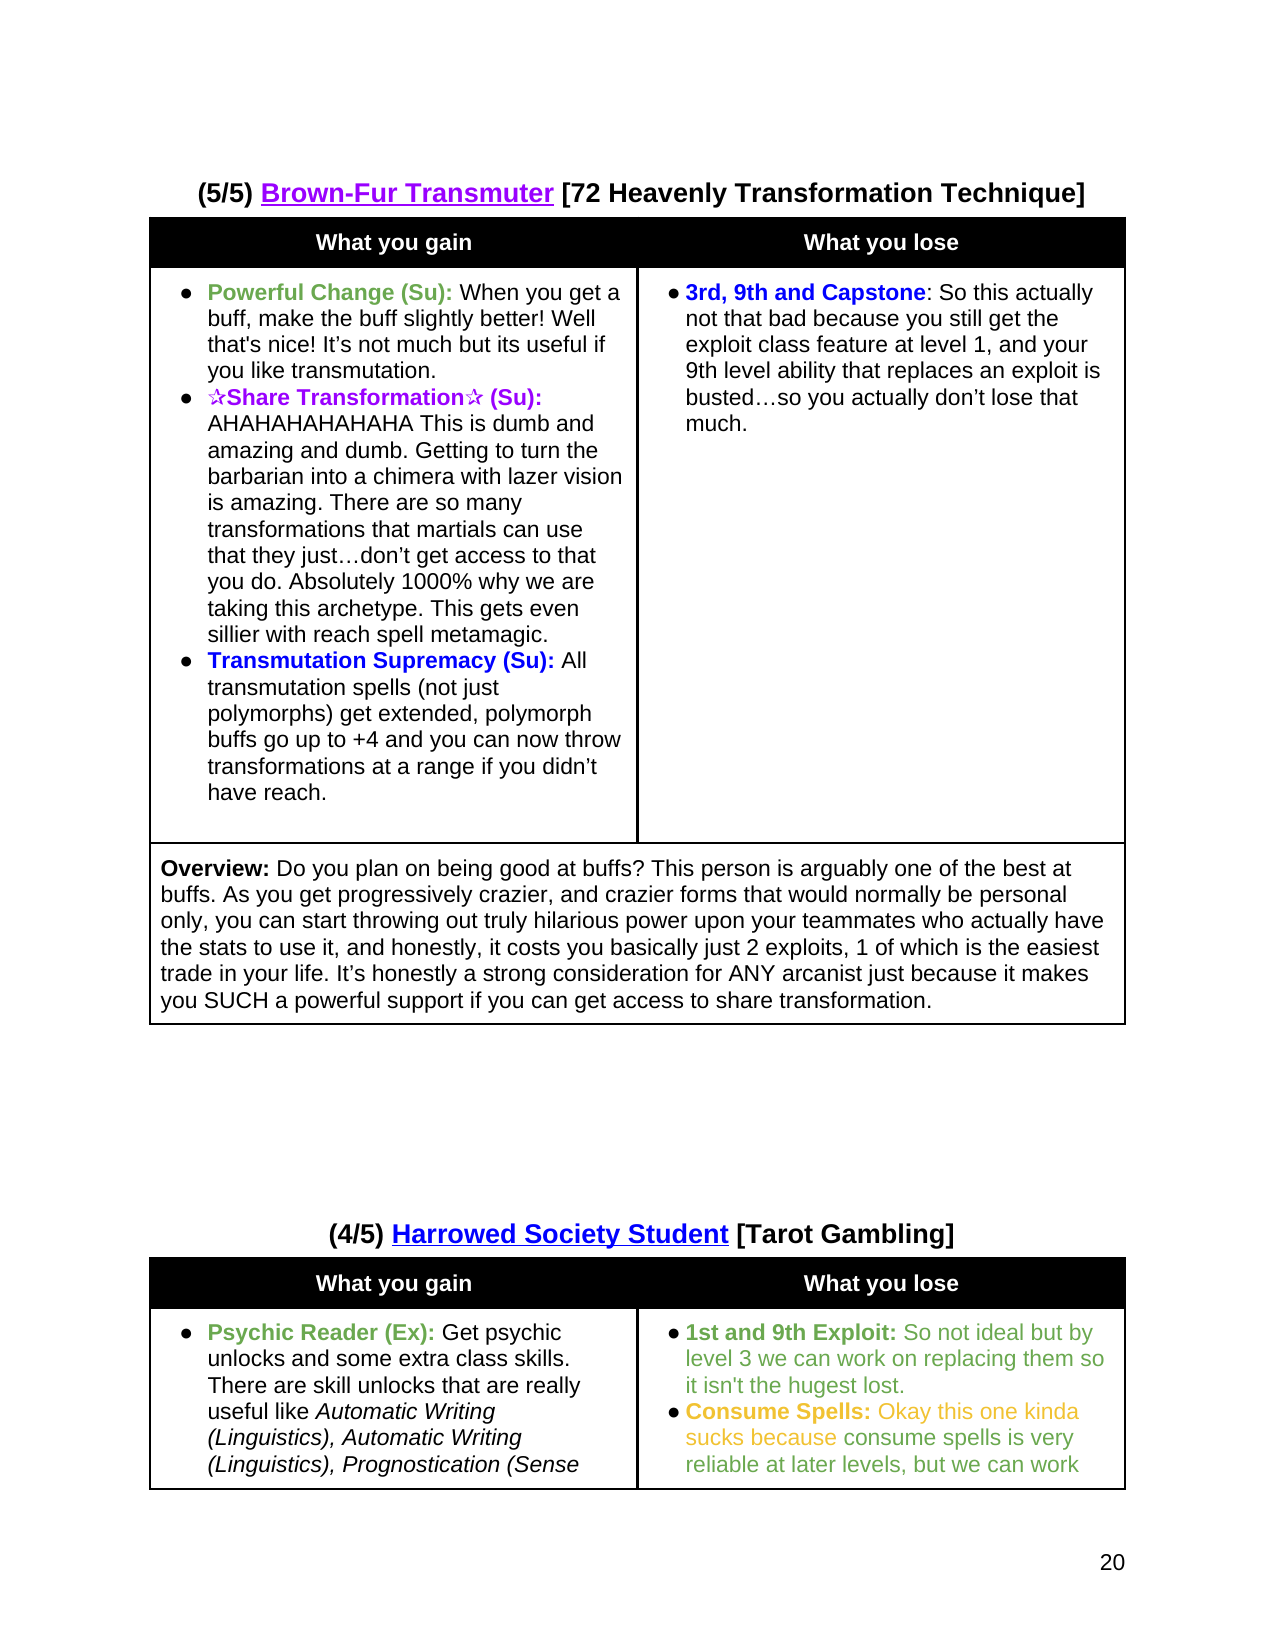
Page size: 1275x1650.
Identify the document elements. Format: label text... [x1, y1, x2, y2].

table_cell 1st and 9th Exploit: So not ideal but by level 3 we can work on replacing them so it isn't the hugest lost. Consume Spells: Okay this one kinda sucks because consume spells is very reliable at later levels, but we can work [639, 1309, 1124, 1487]
table_cell What you gain [151, 219, 636, 266]
table_header (5/5) Brown-Fur Transmuter [72 Heavenly Transformation Technique] [151, 152, 1124, 217]
table_cell Overview: Do you plan on being good at buffs? This person is arguably one of the best at buffs. As you get progressively crazier, and crazier forms that would normally be personal only, you can start throwing out truly hilarious power upon your teammates who actually have the stats to use it, and honestly, it costs you basically just 2 exploits, 1 of which is the easiest trade in your life. It’s honestly a strong consideration for ANY arcanist just because it makes you SUCH a powerful support if you can get access to share transformation. [151, 844, 1124, 1023]
table_header (4/5) Harrowed Society Student [Tarot Gambling] [151, 1193, 1124, 1257]
table_cell What you gain [151, 1259, 636, 1306]
table_cell What you lose [639, 219, 1124, 266]
table_cell What you lose [639, 1259, 1124, 1306]
table_cell Powerful Change (Su): When you get a buff, make the buff slightly better! Well that's nice! It’s not much but its useful if you like transmutation. ✰Share Transformation✰ (Su): AHAHAHAHAHAHA This is dumb and amazing and dumb. Getting to turn the barbarian into a chimera with lazer vision is amazing. There are so many transformations that martials can use that they just…don’t get access to that you do. Absolutely 1000% why we are taking this archetype. This gets even sillier with reach spell metamagic. Transmutation Supremacy (Su): All transmutation spells (not just polymorphs) get extended, polymorph buffs go up to +4 and you can now throw transformations at a range if you didn’t have reach. [151, 268, 636, 842]
table_cell Psychic Reader (Ex): Get psychic unlocks and some extra class skills. There are skill unlocks that are really useful like Automatic Writing (Linguistics), Automatic Writing (Linguistics), Prognostication (Sense [151, 1309, 636, 1487]
table_cell 3rd, 9th and Capstone: So this actually not that bad because you still get the exploit class feature at level 1, and your 9th level ability that replaces an exploit is busted…so you actually don’t lose that much. [639, 268, 1124, 842]
